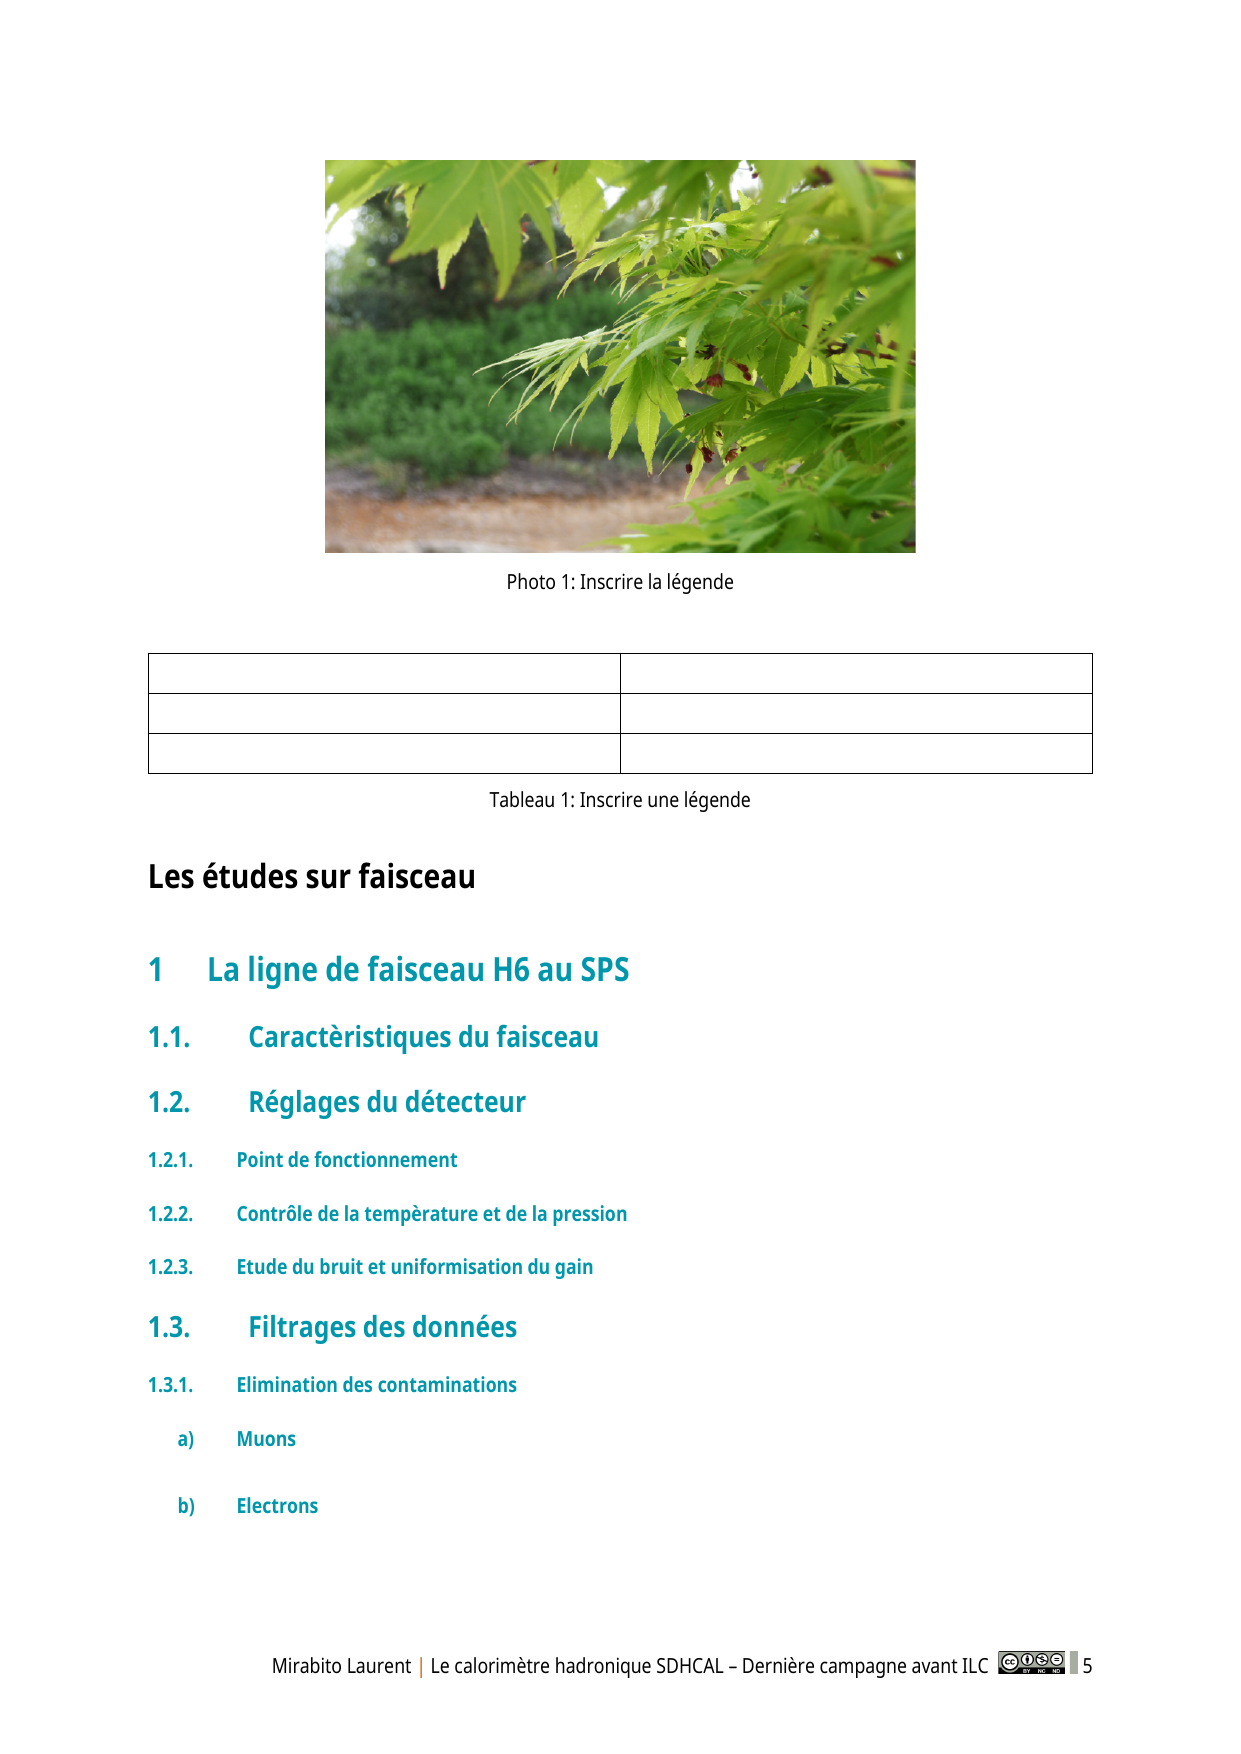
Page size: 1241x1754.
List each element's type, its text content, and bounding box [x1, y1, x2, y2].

picture [325, 160, 916, 553]
picture [998, 1651, 1065, 1674]
subtitle Caractèristiques du faisceau [148, 1016, 1092, 1056]
table_cell [621, 694, 1092, 732]
table_header [621, 654, 1092, 692]
text Photo 1: Inscrire la légende [325, 553, 915, 596]
subtitle Les études sur faisceau [148, 853, 1092, 898]
subtitle Etude du bruit et uniformisation du gain [148, 1252, 1092, 1281]
subtitle Contrôle de la tempèrature et de la pression [148, 1199, 1092, 1227]
table_cell [149, 694, 620, 732]
text Tableau 1: Inscrire une légende [148, 785, 1092, 813]
subtitle Elimination des contaminations [148, 1371, 1092, 1399]
table_header [149, 654, 620, 692]
subtitle Point de fonctionnement [148, 1146, 1092, 1174]
table_cell [621, 734, 1092, 772]
subtitle Réglages du détecteur [148, 1081, 1092, 1121]
subtitle Electrons [177, 1492, 1092, 1520]
subtitle Filtrages des données [148, 1306, 1092, 1346]
picture [1069, 1651, 1078, 1674]
subtitle La ligne de faisceau H6 au SPS [148, 946, 1092, 991]
subtitle Muons [177, 1424, 1092, 1452]
table_cell [149, 734, 620, 772]
